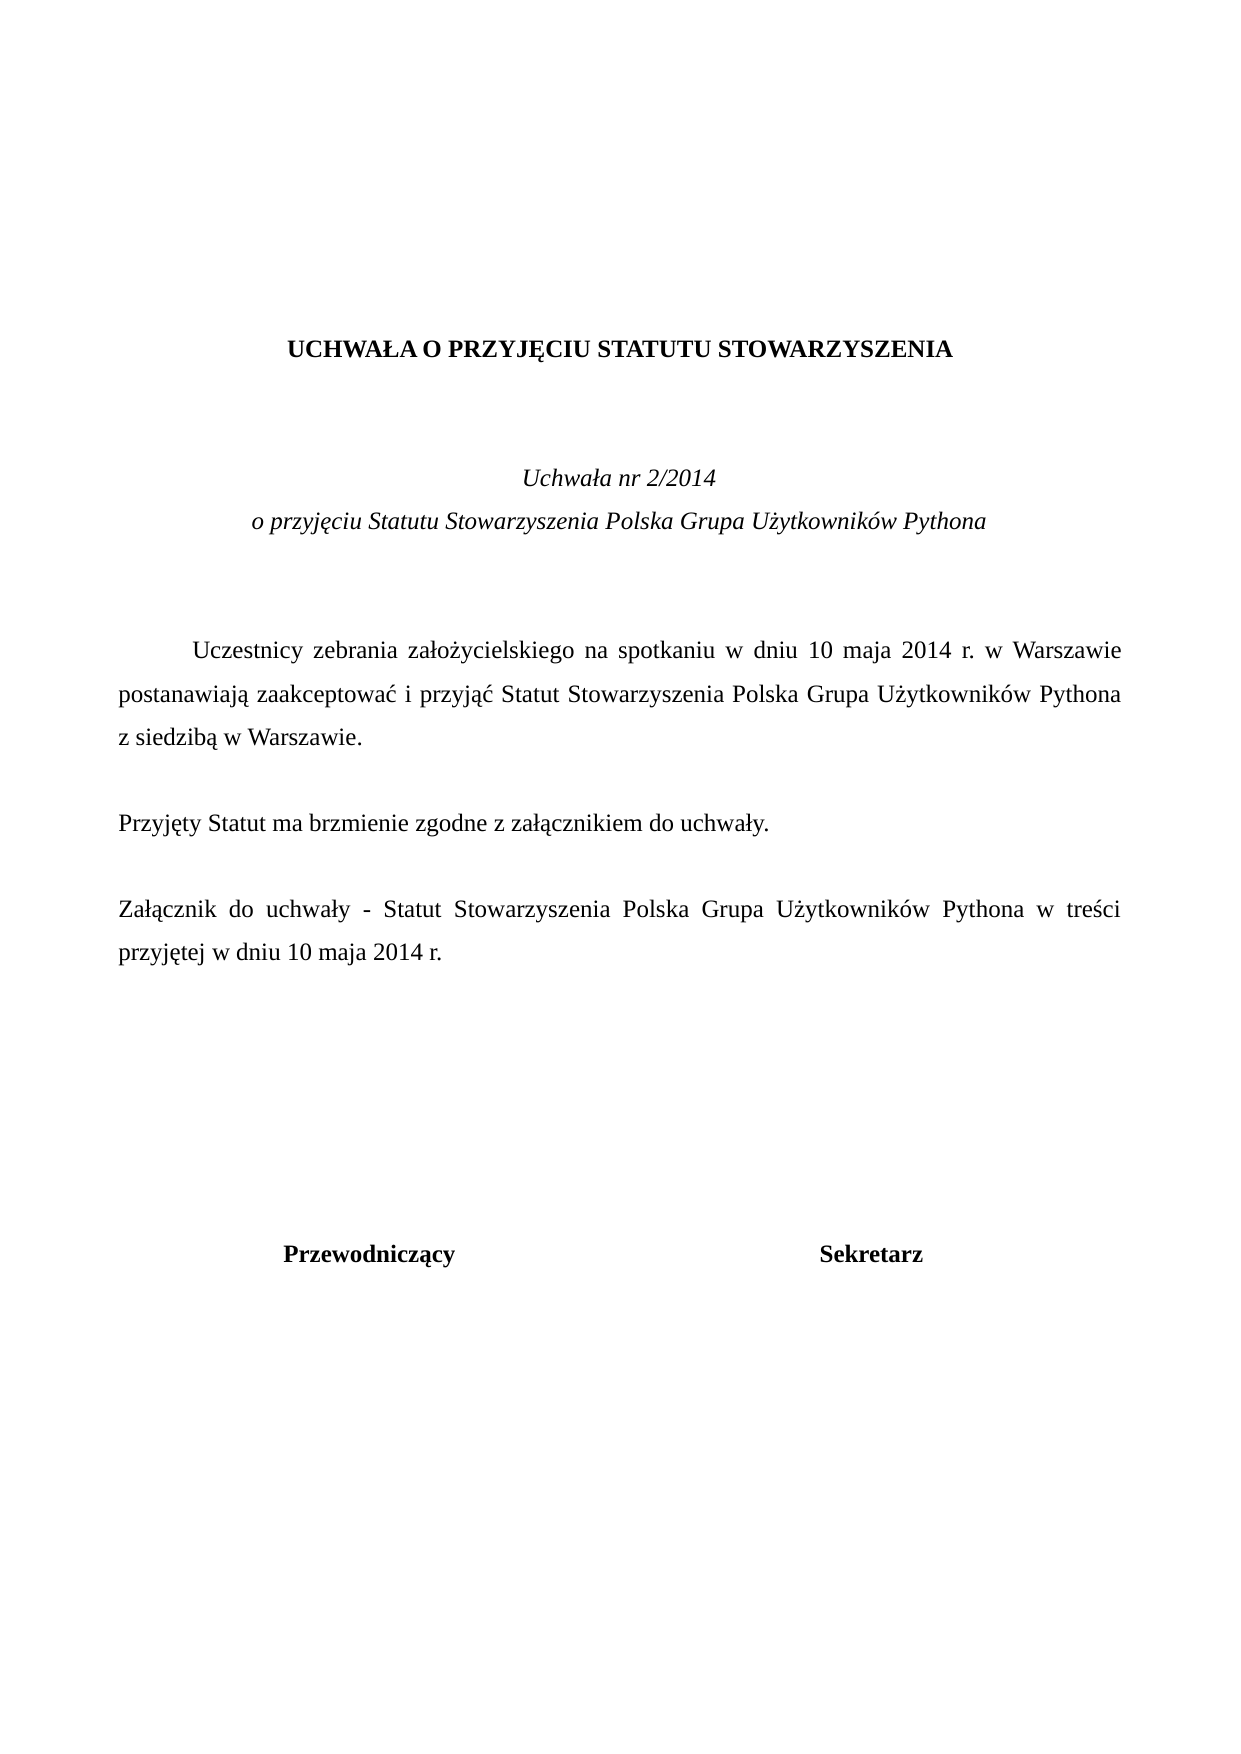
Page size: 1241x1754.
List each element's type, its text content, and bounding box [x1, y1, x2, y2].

text o przyjęciu Statutu Stowarzyszenia Polska Grupa Użytkowników Pythona [118, 506, 1122, 535]
text Uchwała nr 2/2014 [118, 463, 1122, 492]
table_header Przewodniczący [118, 1239, 620, 1268]
table_header Sekretarz [620, 1239, 1122, 1268]
text Załącznik do uchwały - Statut Stowarzyszenia Polska Grupa Użytkowników Pythona w treści przyjętej w dniu 10 maja 2014 r. [118, 894, 1122, 966]
text UCHWAŁA O PRZYJĘCIU STATUTU STOWARZYSZENIA [118, 334, 1122, 362]
text Uczestnicy zebrania założycielskiego na spotkaniu w dniu 10 maja 2014 r. w Warszawie postanawiają zaakceptować i przyjąć Statut Stowarzyszenia Polska Grupa Użytkowników Pythona z siedzibą w Warszawie. [118, 636, 1122, 751]
text Przyjęty Statut ma brzmienie zgodne z załącznikiem do uchwały. [118, 808, 1122, 837]
